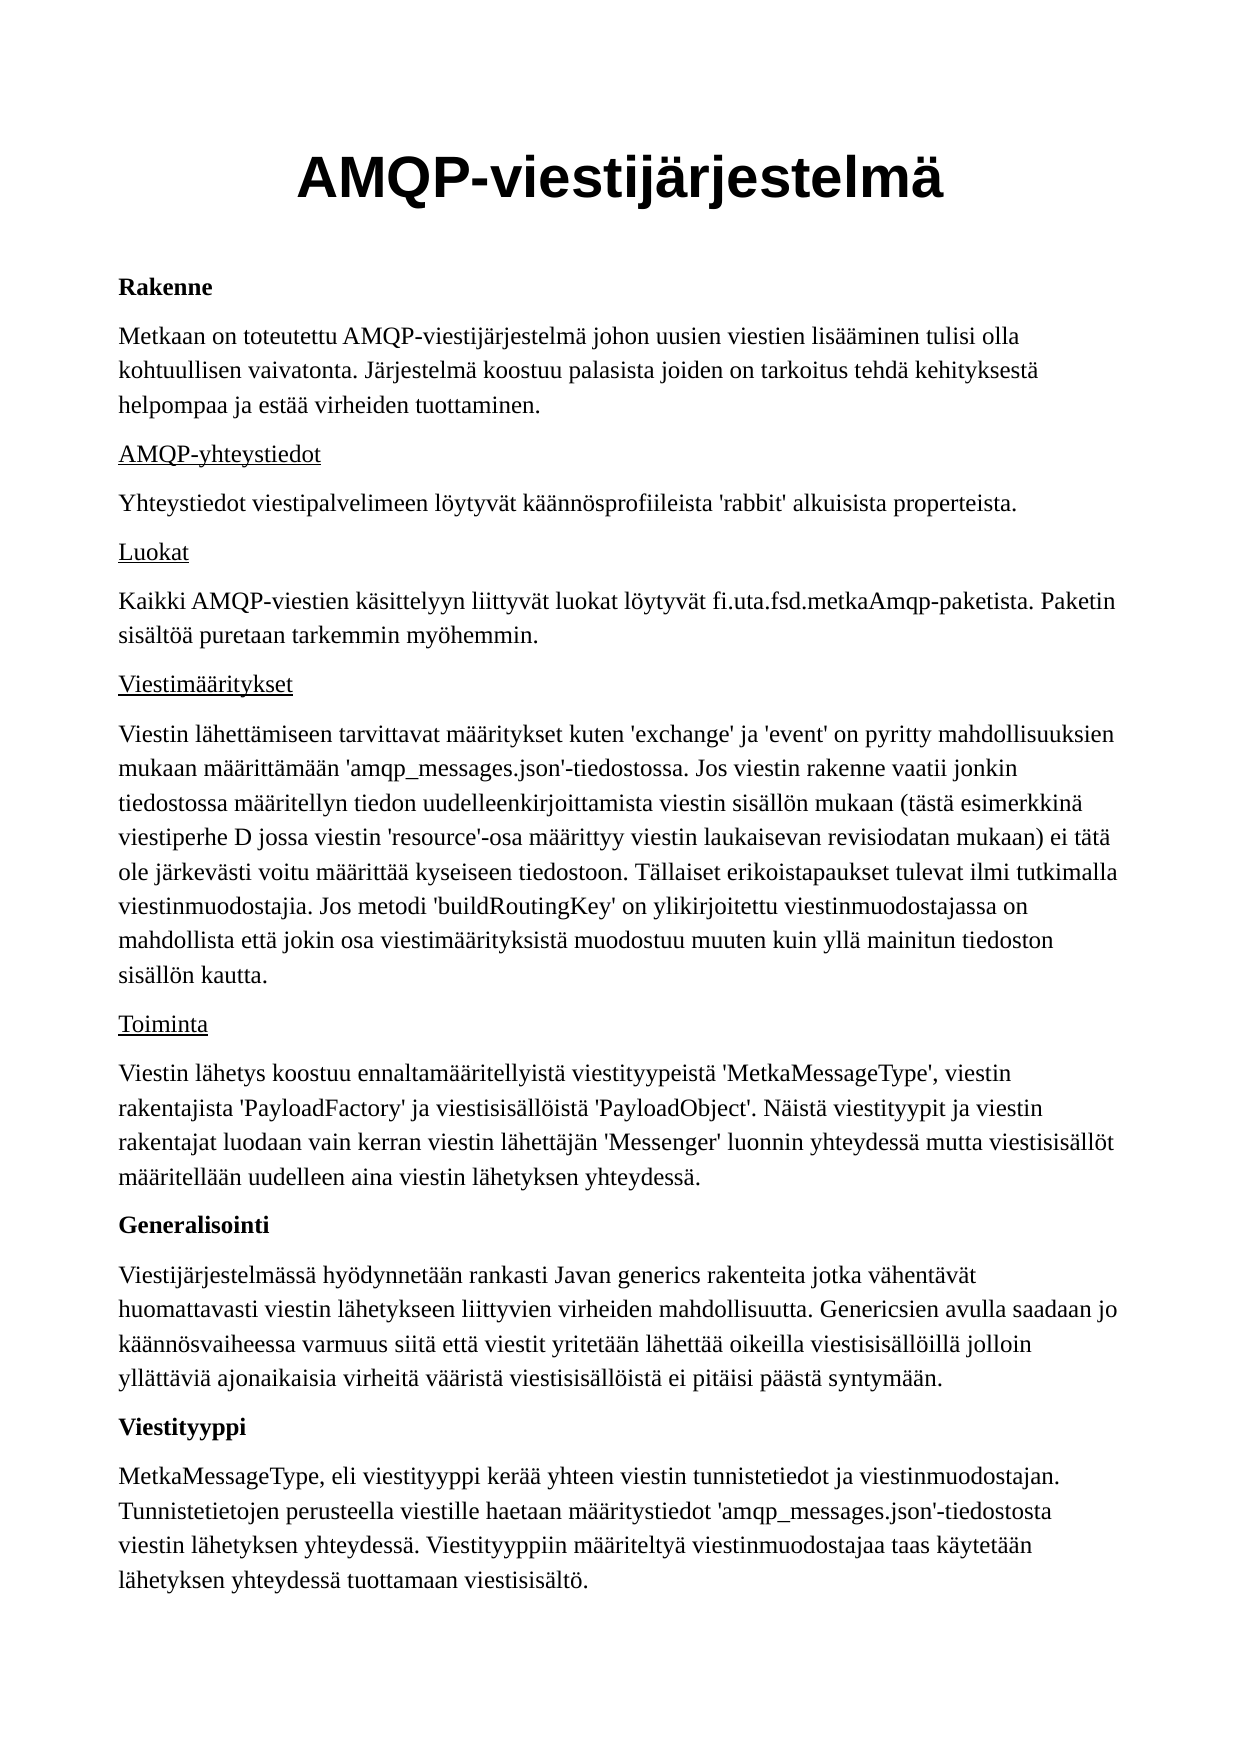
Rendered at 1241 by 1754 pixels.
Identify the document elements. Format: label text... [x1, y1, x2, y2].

text Viestimääritykset [118, 669, 1122, 698]
title AMQP-viestijärjestelmä [118, 143, 1122, 210]
text Generalisointi [118, 1211, 1122, 1239]
text Viestin lähettämiseen tarvittavat määritykset kuten 'exchange' ja 'event' on pyritty mahdollisuuksien mukaan määrittämään 'amqp_messages.json'-tiedostossa. Jos viestin rakenne vaatii jonkin tiedostossa määritellyn tiedon uudelleenkirjoittamista viestin sisällön mukaan (tästä esimerkkinä viestiperhe D jossa viestin 'resource'-osa määrittyy viestin laukaisevan revisiodatan mukaan) ei tätä ole järkevästi voitu määrittää kyseiseen tiedostoon. Tällaiset erikoistapaukset tulevat ilmi tutkimalla viestinmuodostajia. Jos metodi 'buildRoutingKey' on ylikirjoitettu viestinmuodostajassa on mahdollista että jokin osa viestimäärityksistä muodostuu muuten kuin yllä mainitun tiedoston sisällön kautta. [118, 719, 1122, 989]
text Toiminta [118, 1009, 1122, 1038]
text Viestin lähetys koostuu ennaltamääritellyistä viestityypeistä 'MetkaMessageType', viestin rakentajista 'PayloadFactory' ja viestisisällöistä 'PayloadObject'. Näistä viestityypit ja viestin rakentajat luodaan vain kerran viestin lähettäjän 'Messenger' luonnin yhteydessä mutta viestisisällöt määritellään uudelleen aina viestin lähetyksen yhteydessä. [118, 1058, 1122, 1190]
text Viestijärjestelmässä hyödynnetään rankasti Javan generics rakenteita jotka vähentävät huomattavasti viestin lähetykseen liittyvien virheiden mahdollisuutta. Genericsien avulla saadaan jo käännösvaiheessa varmuus siitä että viestit yritetään lähettää oikeilla viestisisällöillä jolloin yllättäviä ajonaikaisia virheitä vääristä viestisisällöistä ei pitäisi päästä syntymään. [118, 1260, 1122, 1392]
text Yhteystiedot viestipalvelimeen löytyvät käännösprofiileista 'rabbit' alkuisista properteista. [118, 488, 1122, 517]
text AMQP-yhteystiedot [118, 439, 1122, 468]
text Kaikki AMQP-viestien käsittelyyn liittyvät luokat löytyvät fi.uta.fsd.metkaAmqp-paketista. Paketin sisältöä puretaan tarkemmin myöhemmin. [118, 586, 1122, 649]
text Viestityyppi [118, 1412, 1122, 1441]
text Metkaan on toteutettu AMQP-viestijärjestelmä johon uusien viestien lisääminen tulisi olla kohtuullisen vaivatonta. Järjestelmä koostuu palasista joiden on tarkoitus tehdä kehityksestä helpompaa ja estää virheiden tuottaminen. [118, 321, 1122, 418]
text MetkaMessageType, eli viestityyppi kerää yhteen viestin tunnistetiedot ja viestinmuodostajan. Tunnistetietojen perusteella viestille haetaan määritystiedot 'amqp_messages.json'-tiedostosta viestin lähetyksen yhteydessä. Viestityyppiin määriteltyä viestinmuodostajaa taas käytetään lähetyksen yhteydessä tuottamaan viestisisältö. [118, 1461, 1122, 1593]
text Rakenne [118, 272, 1122, 301]
text Luokat [118, 537, 1122, 566]
